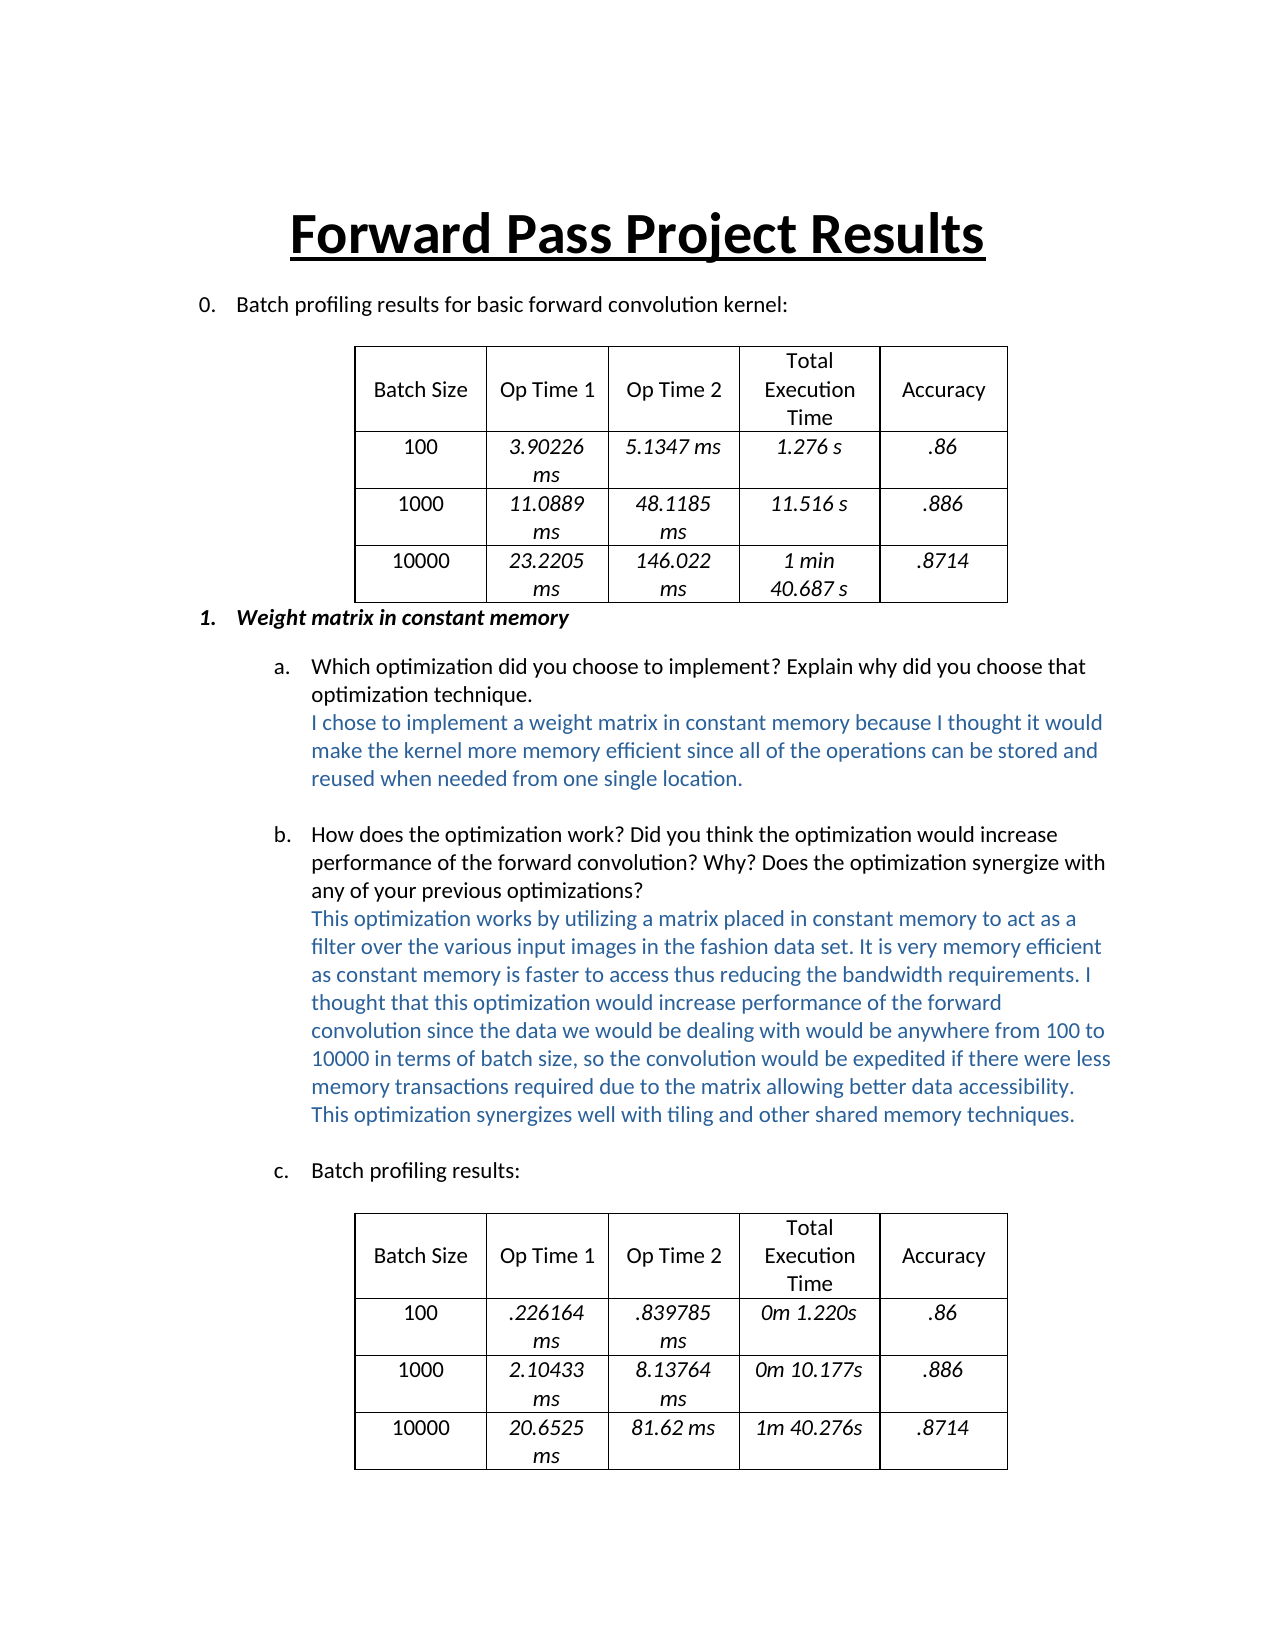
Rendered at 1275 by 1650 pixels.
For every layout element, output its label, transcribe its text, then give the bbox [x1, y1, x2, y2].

table_cell 10000 [356, 1413, 486, 1469]
table_cell 11.516 s [740, 489, 879, 545]
table_cell 20.6525 ms [487, 1413, 608, 1469]
table_cell [150, 346, 354, 603]
table_cell How does the optimization work? Did you think the optimization would increase performance of the forward convolution? Why? Does the optimization synergize with any of your previous optimizations? This optimization works by utilizing a matrix placed in constant memory to act as a filter over the various input images in the fashion data set. It is very memory efficient as constant memory is faster to access thus reducing the bandwidth requirements. I thought that this optimization would increase performance of the forward convolution since the data we would be dealing with would be anywhere from 100 to 10000 in terms of batch size, so the convolution would be expedited if there were less memory transactions required due to the matrix allowing better data accessibility. This optimization synergizes well with tiling and other shared memory techniques. [150, 792, 1124, 1156]
table_header Batch Size [356, 347, 486, 431]
table_cell 0m 10.177s [740, 1356, 879, 1412]
table_cell 100 [356, 432, 486, 488]
table_header Accuracy [881, 347, 1007, 431]
table_header Op Time 1 [487, 1214, 608, 1297]
table_header Batch Size [356, 1214, 486, 1297]
table_header Batch profiling results for basic forward convolution kernel: [150, 290, 1124, 346]
table_cell 2.10433 ms [487, 1356, 608, 1412]
table_cell 48.1185 ms [609, 489, 739, 545]
table_cell Weight matrix in constant memory [150, 603, 1124, 652]
table_cell 100 [356, 1299, 486, 1354]
table_cell .8714 [881, 546, 1007, 602]
table_cell .839785 ms [609, 1299, 739, 1354]
table_cell [1008, 1213, 1124, 1470]
table_cell 3.90226 ms [487, 432, 608, 488]
table_cell 1m 40.276s [740, 1413, 879, 1469]
table_cell .86 [881, 432, 1007, 488]
table_cell 5.1347 ms [609, 432, 739, 488]
table_cell [1008, 346, 1124, 603]
table_header Accuracy [881, 1214, 1007, 1297]
table_cell 0m 1.220s [740, 1299, 879, 1354]
table_cell 1000 [356, 489, 486, 545]
table_cell .8714 [881, 1413, 1007, 1469]
table_header Op Time 2 [609, 1214, 739, 1297]
table_header Op Time 2 [609, 347, 739, 431]
table_cell .886 [881, 1356, 1007, 1412]
table_cell [150, 1213, 354, 1470]
table_cell 11.0889 ms [487, 489, 608, 545]
table_cell 1000 [356, 1356, 486, 1412]
table_header Op Time 1 [487, 347, 608, 431]
table_cell Batch profiling results: [150, 1156, 1124, 1212]
table_cell .886 [881, 489, 1007, 545]
table_cell 1 min 40.687 s [740, 546, 879, 602]
table_cell 146.022 ms [609, 546, 739, 602]
table_cell 81.62 ms [609, 1413, 739, 1469]
table_header Total Execution Time [740, 1214, 879, 1297]
table_header Total Execution Time [740, 347, 879, 431]
table_cell .86 [881, 1299, 1007, 1354]
table_cell Which optimization did you choose to implement? Explain why did you choose that optimization technique. I chose to implement a weight matrix in constant memory because I thought it would make the kernel more memory efficient since all of the operations can be stored and reused when needed from one single location. [150, 652, 1124, 792]
table_cell 10000 [356, 546, 486, 602]
table_cell .226164 ms [487, 1299, 608, 1354]
table_cell 1.276 s [740, 432, 879, 488]
table_cell 23.2205 ms [487, 546, 608, 602]
table_cell 8.13764 ms [609, 1356, 739, 1412]
text Forward Pass Project Results [150, 197, 1125, 268]
